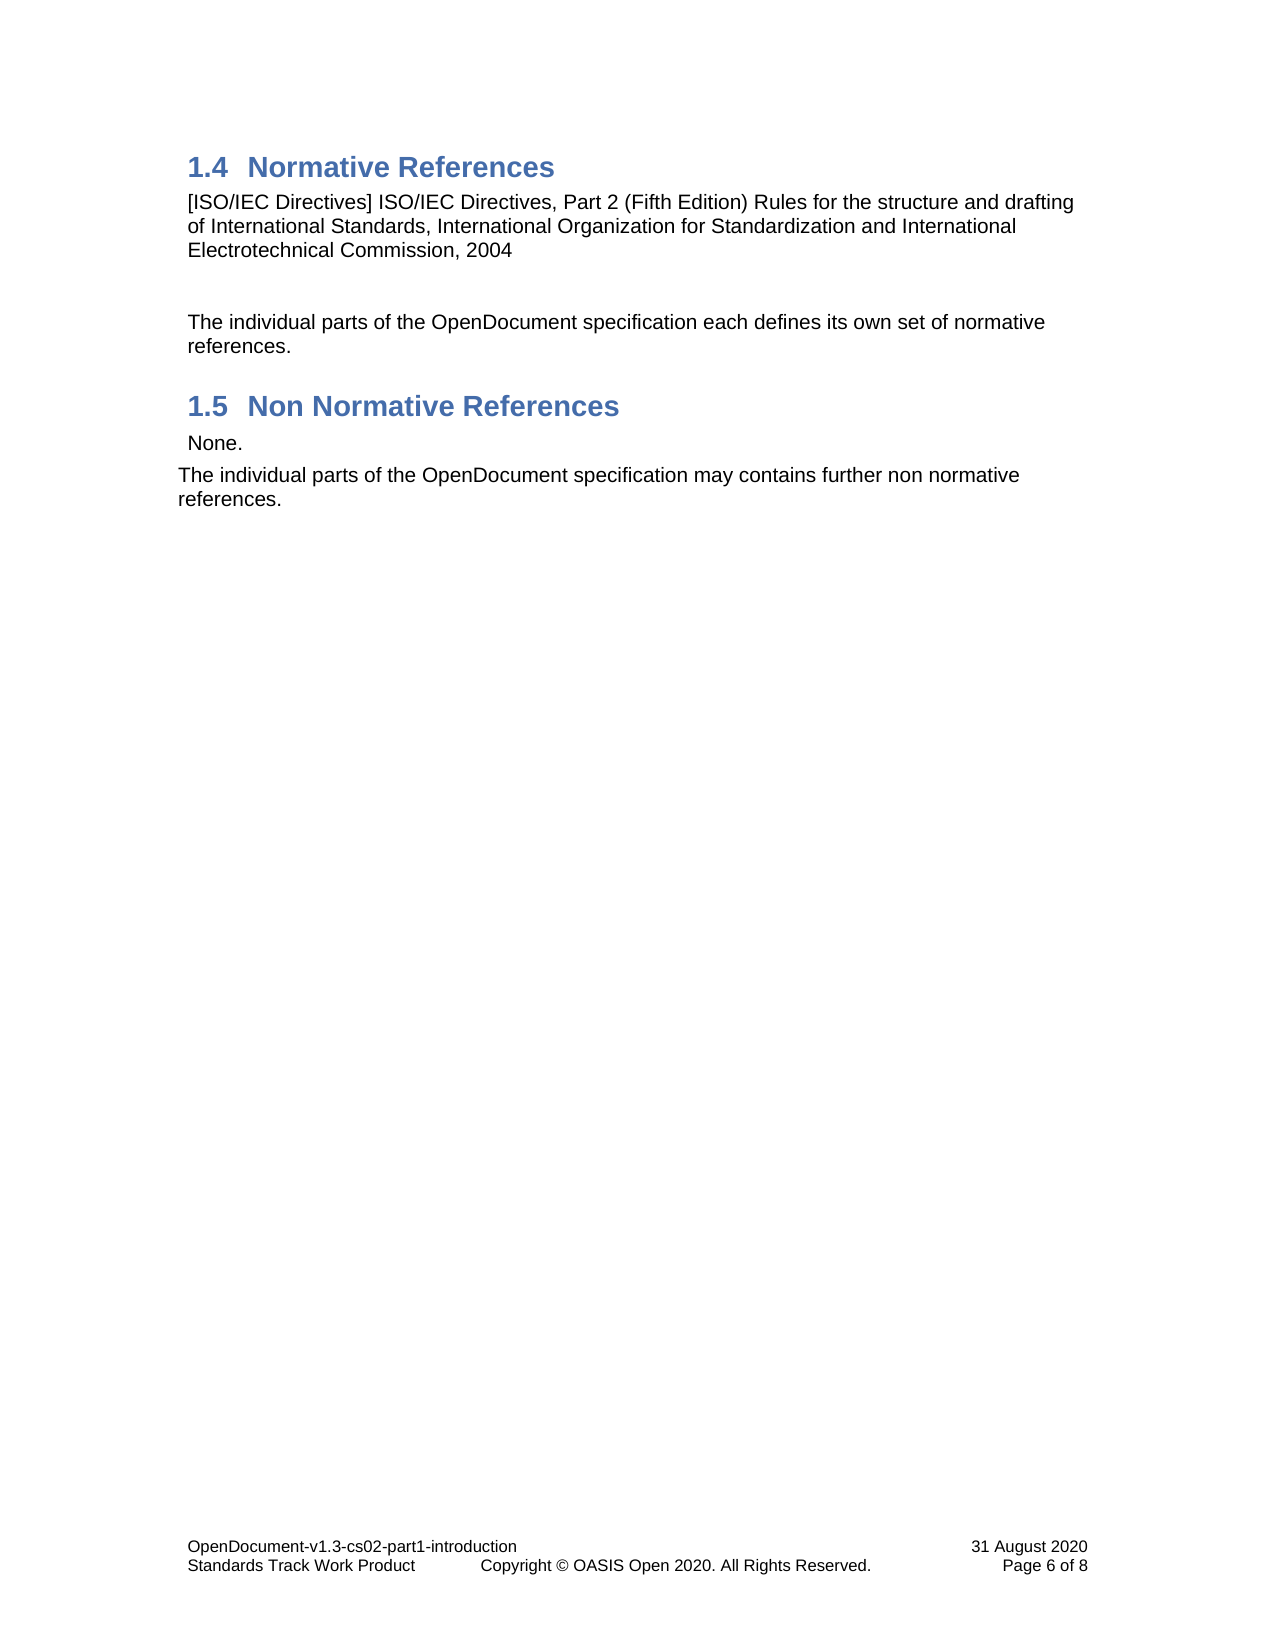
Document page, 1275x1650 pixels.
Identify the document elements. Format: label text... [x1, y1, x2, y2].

subtitle Non Normative References [187, 388, 1088, 422]
subtitle Normative References [187, 150, 1088, 183]
text The individual parts of the OpenDocument specification each defines its own set of normative references. [187, 309, 1088, 357]
text [ISO/IEC Directives] ISO/IEC Directives, Part 2 (Fifth Edition) Rules for the structure and drafting of International Standards, International Organization for Standardization and International Electrotechnical Commission, 2004 [187, 189, 1088, 261]
text None. [187, 430, 1088, 454]
text The individual parts of the OpenDocument specification may contains further non normative references. [178, 463, 1088, 511]
